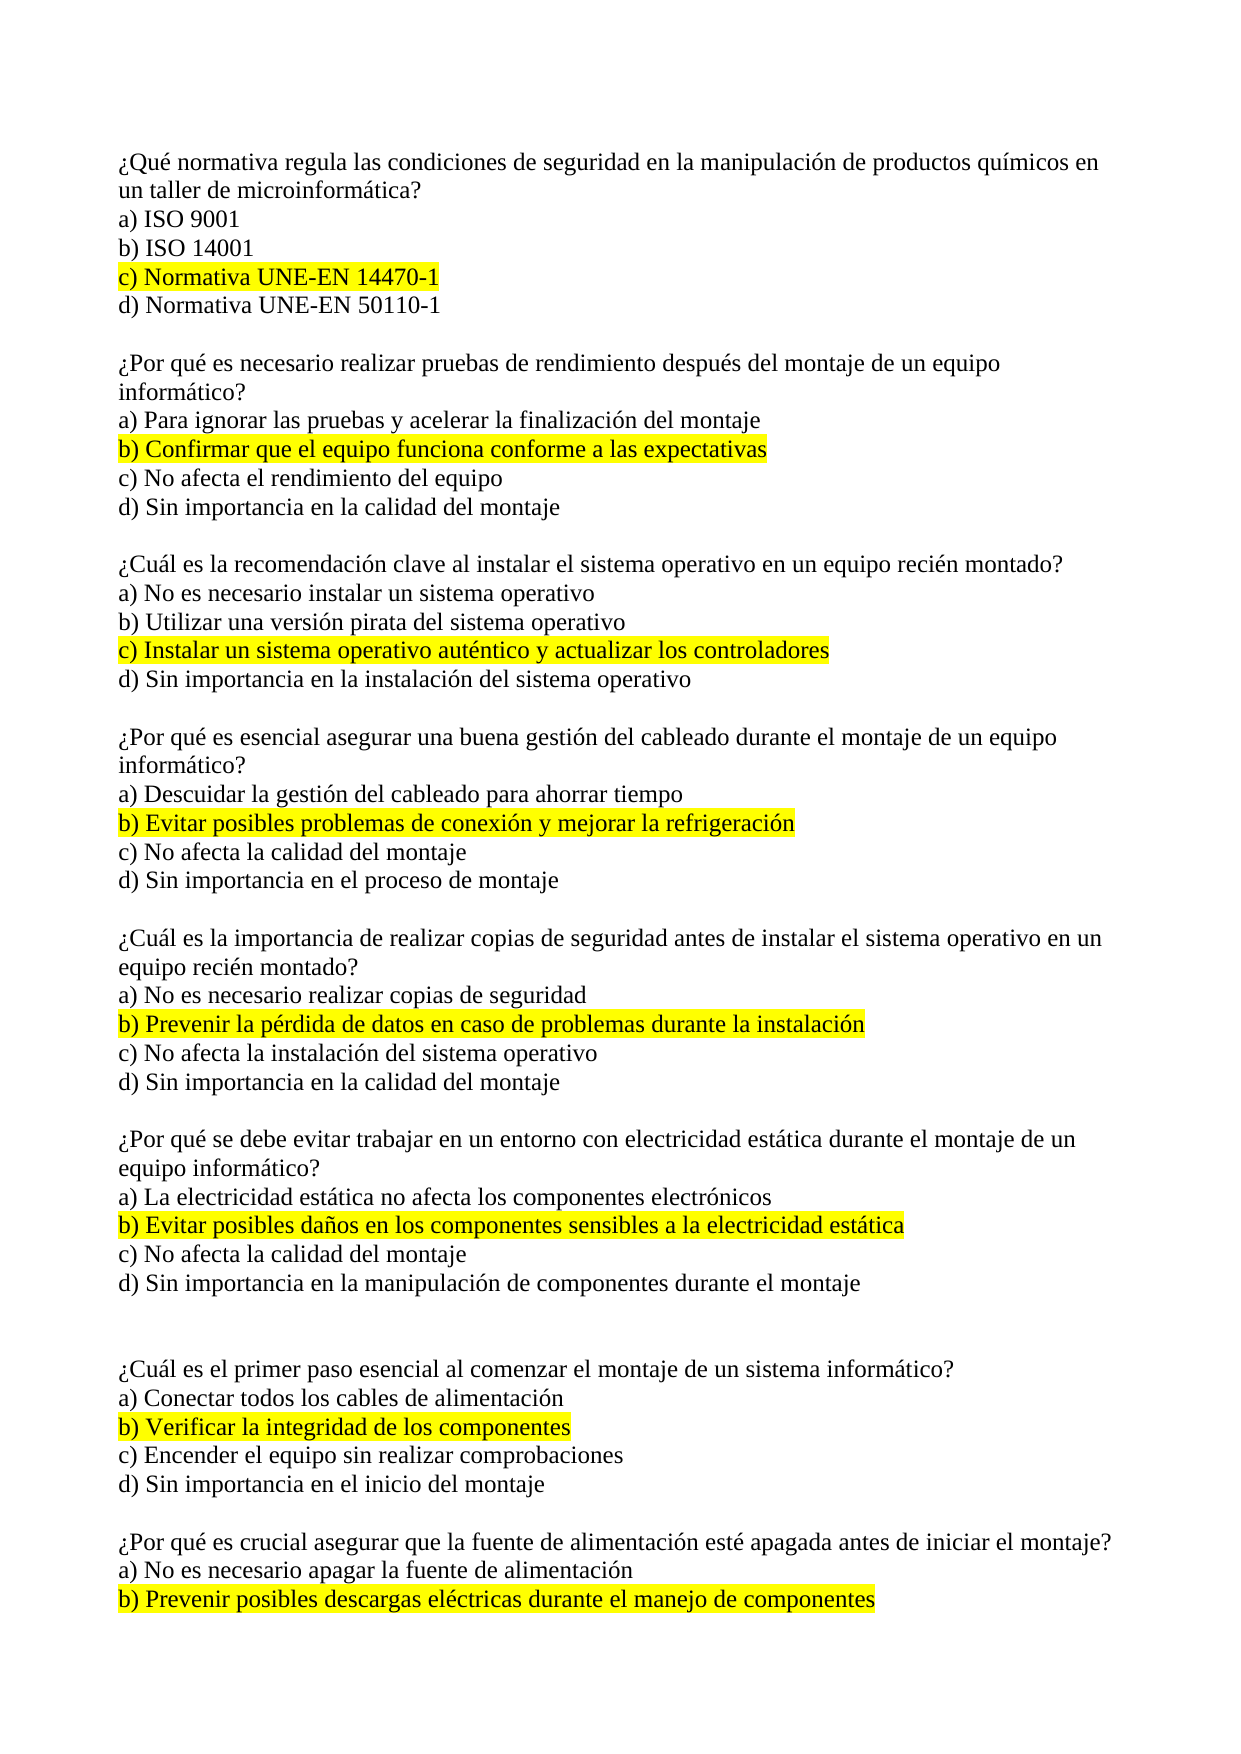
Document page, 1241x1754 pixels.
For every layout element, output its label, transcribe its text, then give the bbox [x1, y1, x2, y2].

text a) Descuidar la gestión del cableado para ahorrar tiempo [118, 779, 1122, 808]
text ¿Por qué es esencial asegurar una buena gestión del cableado durante el montaje de un equipo informático? [118, 722, 1122, 779]
text a) Para ignorar las pruebas y acelerar la finalización del montaje [118, 406, 1122, 434]
text d) Sin importancia en la calidad del montaje [118, 492, 1122, 521]
text d) Sin importancia en el inicio del montaje [118, 1469, 1122, 1498]
text b) Prevenir la pérdida de datos en caso de problemas durante la instalación [118, 1009, 1122, 1038]
text a) No es necesario apagar la fuente de alimentación [118, 1556, 1122, 1584]
text d) Sin importancia en la calidad del montaje [118, 1067, 1122, 1096]
text b) Verificar la integridad de los componentes [118, 1412, 1122, 1441]
text d) Sin importancia en la instalación del sistema operativo [118, 664, 1122, 693]
text b) ISO 14001 [118, 233, 1122, 262]
text c) No afecta el rendimiento del equipo [118, 463, 1122, 492]
text ¿Cuál es la importancia de realizar copias de seguridad antes de instalar el sistema operativo en un equipo recién montado? [118, 923, 1122, 981]
text c) Encender el equipo sin realizar comprobaciones [118, 1441, 1122, 1469]
text d) Normativa UNE-EN 50110-1 [118, 291, 1122, 319]
text a) No es necesario realizar copias de seguridad [118, 981, 1122, 1009]
text ¿Por qué es necesario realizar pruebas de rendimiento después del montaje de un equipo informático? [118, 348, 1122, 406]
text ¿Cuál es el primer paso esencial al comenzar el montaje de un sistema informático? [118, 1354, 1122, 1383]
text c) Instalar un sistema operativo auténtico y actualizar los controladores [118, 636, 1122, 664]
text a) La electricidad estática no afecta los componentes electrónicos [118, 1182, 1122, 1211]
text c) No afecta la calidad del montaje [118, 1239, 1122, 1268]
text ¿Qué normativa regula las condiciones de seguridad en la manipulación de productos químicos en un taller de microinformática? [118, 147, 1122, 204]
text ¿Cuál es la recomendación clave al instalar el sistema operativo en un equipo recién montado? [118, 549, 1122, 578]
text c) No afecta la instalación del sistema operativo [118, 1038, 1122, 1067]
text a) No es necesario instalar un sistema operativo [118, 578, 1122, 607]
text ¿Por qué se debe evitar trabajar en un entorno con electricidad estática durante el montaje de un equipo informático? [118, 1124, 1122, 1182]
text b) Evitar posibles problemas de conexión y mejorar la refrigeración [118, 808, 1122, 837]
text d) Sin importancia en el proceso de montaje [118, 866, 1122, 894]
text b) Evitar posibles daños en los componentes sensibles a la electricidad estática [118, 1211, 1122, 1239]
text b) Utilizar una versión pirata del sistema operativo [118, 607, 1122, 636]
text a) ISO 9001 [118, 204, 1122, 233]
text c) Normativa UNE-EN 14470-1 [118, 262, 1122, 291]
text a) Conectar todos los cables de alimentación [118, 1383, 1122, 1412]
text c) No afecta la calidad del montaje [118, 837, 1122, 866]
text b) Confirmar que el equipo funciona conforme a las expectativas [118, 434, 1122, 463]
text d) Sin importancia en la manipulación de componentes durante el montaje [118, 1268, 1122, 1297]
text ¿Por qué es crucial asegurar que la fuente de alimentación esté apagada antes de iniciar el montaje? [118, 1527, 1122, 1556]
text b) Prevenir posibles descargas eléctricas durante el manejo de componentes [118, 1584, 1122, 1613]
